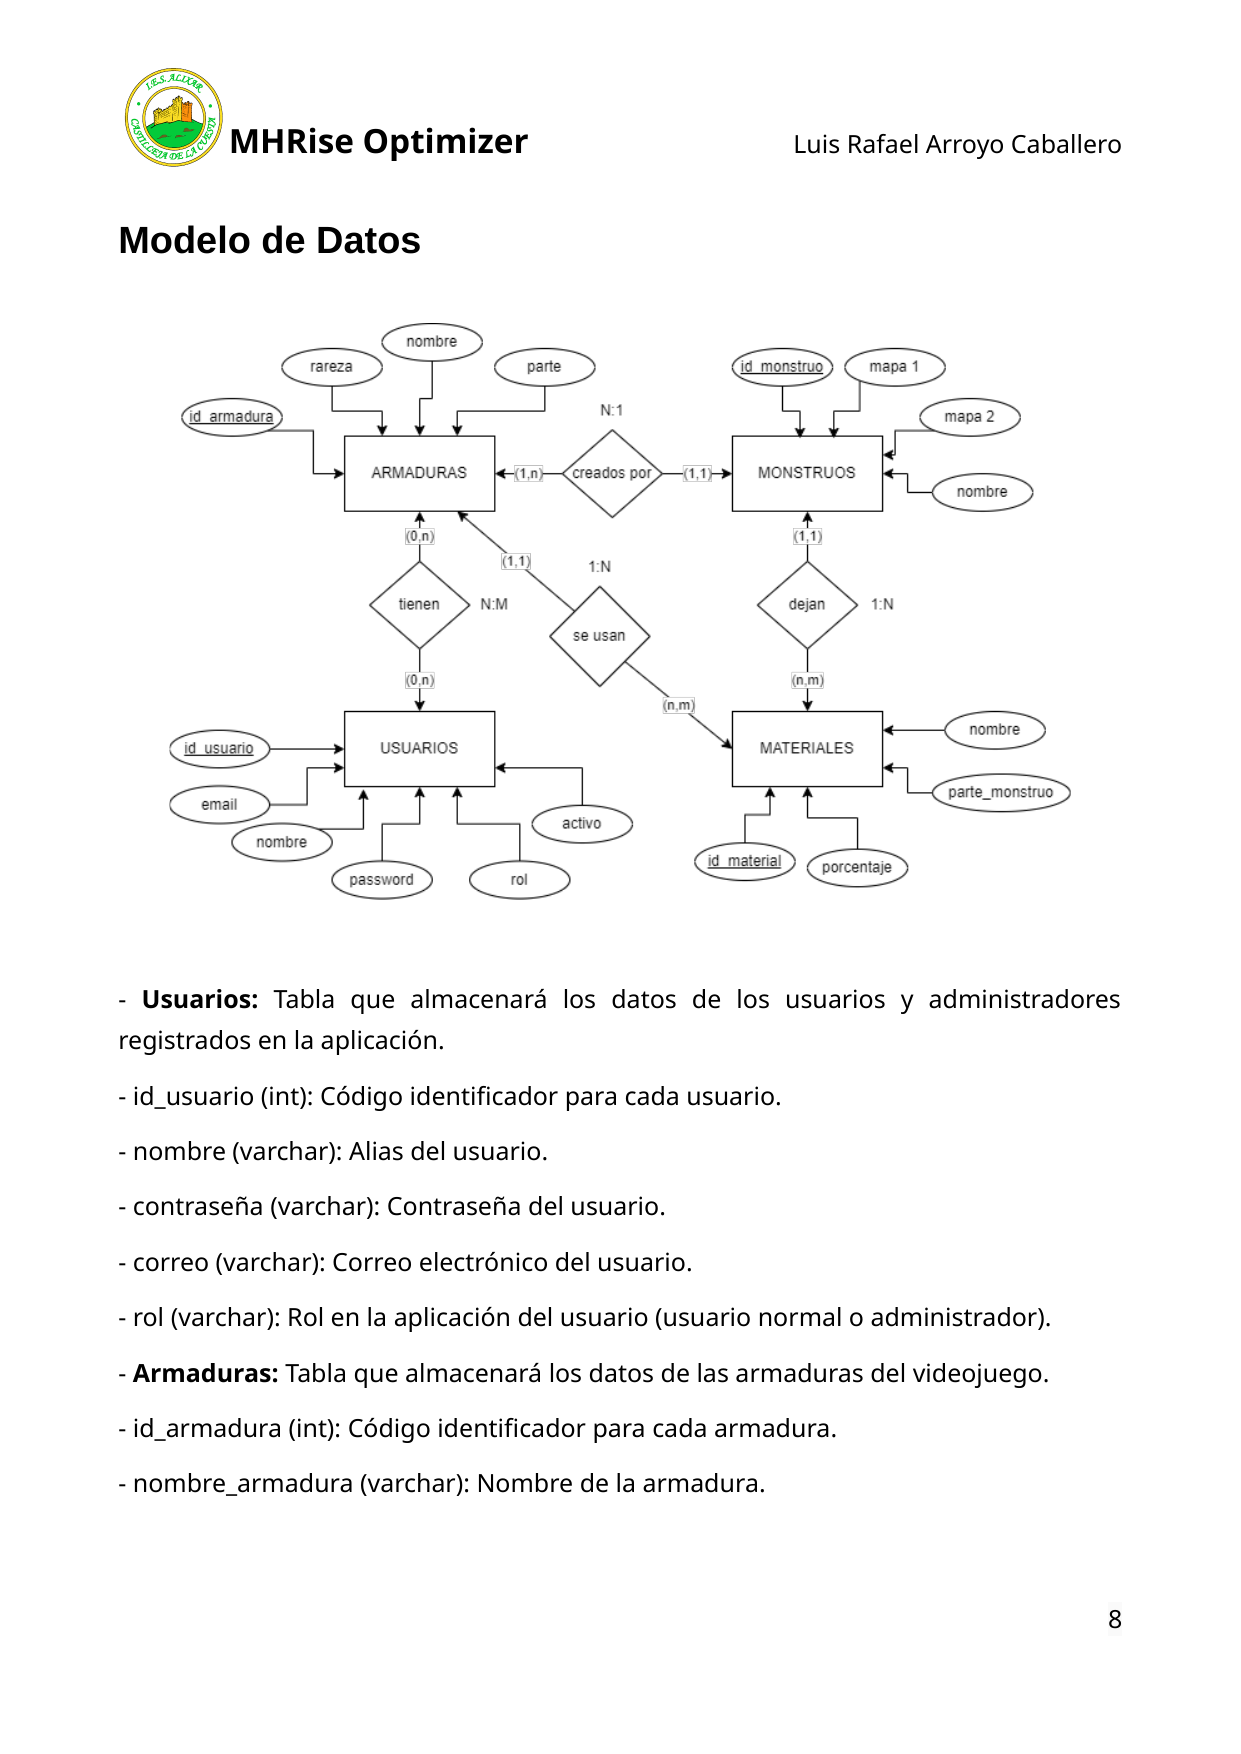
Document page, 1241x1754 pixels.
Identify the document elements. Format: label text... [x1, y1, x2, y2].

text - contraseña (varchar): Contraseña del usuario. [118, 1189, 1122, 1223]
subtitle Modelo de Datos [118, 218, 1122, 262]
text - nombre_armadura (varchar): Nombre de la armadura. [118, 1466, 1122, 1500]
text - nombre (varchar): Alias del usuario. [118, 1133, 1122, 1168]
text - rol (varchar): Rol en la aplicación del usuario (usuario normal o administrador). [118, 1300, 1122, 1334]
picture [169, 323, 1071, 900]
picture [118, 61, 229, 174]
text - id_usuario (int): Código identificador para cada usuario. [118, 1078, 1122, 1112]
text - id_armadura (int): Código identificador para cada armadura. [118, 1411, 1122, 1445]
text - correo (varchar): Correo electrónico del usuario. [118, 1244, 1122, 1278]
text - Armaduras: Tabla que almacenará los datos de las armaduras del videojuego. [118, 1355, 1122, 1389]
text - Usuarios: Tabla que almacenará los datos de los usuarios y administradores registrados en la aplicación. [118, 982, 1122, 1057]
